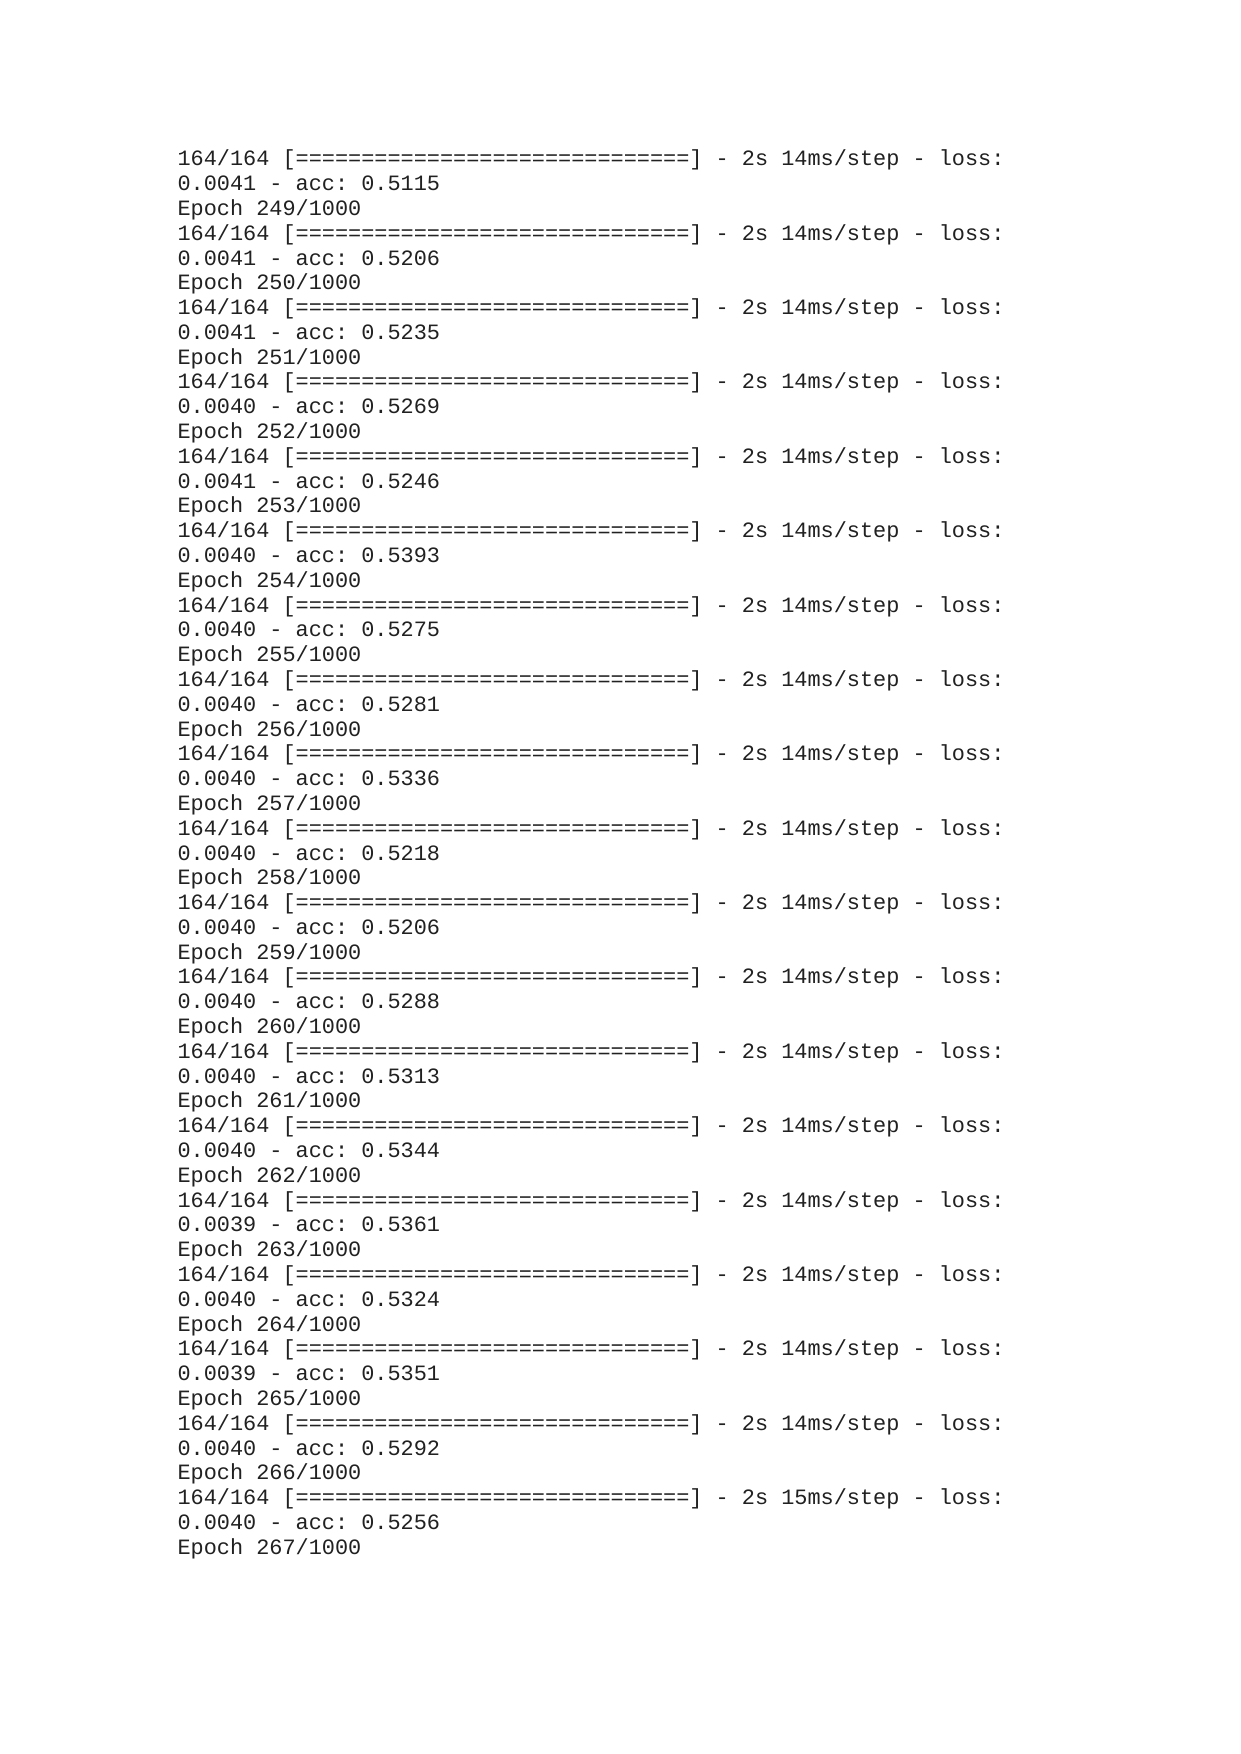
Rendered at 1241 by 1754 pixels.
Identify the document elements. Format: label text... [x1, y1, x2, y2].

text 164/164 [==============================] - 2s 14ms/step - loss: 0.0039 - acc: 0.5351 [177, 1338, 1063, 1387]
text Epoch 262/1000 [177, 1164, 1063, 1189]
text 164/164 [==============================] - 2s 14ms/step - loss: 0.0041 - acc: 0.5206 [177, 222, 1063, 272]
text Epoch 259/1000 [177, 941, 1063, 966]
text 164/164 [==============================] - 2s 14ms/step - loss: 0.0040 - acc: 0.5275 [177, 594, 1063, 643]
text 164/164 [==============================] - 2s 15ms/step - loss: 0.0040 - acc: 0.5256 [177, 1486, 1063, 1536]
text Epoch 260/1000 [177, 1015, 1063, 1040]
text 164/164 [==============================] - 2s 14ms/step - loss: 0.0040 - acc: 0.5393 [177, 519, 1063, 569]
text Epoch 264/1000 [177, 1313, 1063, 1338]
text 164/164 [==============================] - 2s 14ms/step - loss: 0.0040 - acc: 0.5288 [177, 966, 1063, 1015]
text Epoch 267/1000 [177, 1536, 1063, 1561]
text 164/164 [==============================] - 2s 14ms/step - loss: 0.0041 - acc: 0.5246 [177, 445, 1063, 495]
text 164/164 [==============================] - 2s 14ms/step - loss: 0.0040 - acc: 0.5218 [177, 817, 1063, 867]
text Epoch 265/1000 [177, 1387, 1063, 1412]
text Epoch 258/1000 [177, 867, 1063, 891]
text Epoch 252/1000 [177, 420, 1063, 445]
text Epoch 263/1000 [177, 1238, 1063, 1263]
text 164/164 [==============================] - 2s 14ms/step - loss: 0.0041 - acc: 0.5115 [177, 148, 1063, 197]
text Epoch 266/1000 [177, 1462, 1063, 1486]
text Epoch 253/1000 [177, 495, 1063, 519]
text 164/164 [==============================] - 2s 14ms/step - loss: 0.0040 - acc: 0.5269 [177, 371, 1063, 420]
text 164/164 [==============================] - 2s 14ms/step - loss: 0.0041 - acc: 0.5235 [177, 296, 1063, 346]
text 164/164 [==============================] - 2s 14ms/step - loss: 0.0040 - acc: 0.5206 [177, 891, 1063, 941]
text 164/164 [==============================] - 2s 14ms/step - loss: 0.0040 - acc: 0.5313 [177, 1040, 1063, 1090]
text Epoch 254/1000 [177, 569, 1063, 594]
text Epoch 257/1000 [177, 792, 1063, 817]
text 164/164 [==============================] - 2s 14ms/step - loss: 0.0040 - acc: 0.5344 [177, 1114, 1063, 1164]
text Epoch 256/1000 [177, 718, 1063, 743]
text 164/164 [==============================] - 2s 14ms/step - loss: 0.0040 - acc: 0.5281 [177, 668, 1063, 718]
text Epoch 255/1000 [177, 643, 1063, 668]
text Epoch 261/1000 [177, 1090, 1063, 1114]
text 164/164 [==============================] - 2s 14ms/step - loss: 0.0040 - acc: 0.5324 [177, 1263, 1063, 1313]
text Epoch 251/1000 [177, 346, 1063, 371]
text Epoch 249/1000 [177, 197, 1063, 222]
text 164/164 [==============================] - 2s 14ms/step - loss: 0.0040 - acc: 0.5292 [177, 1412, 1063, 1462]
text 164/164 [==============================] - 2s 14ms/step - loss: 0.0040 - acc: 0.5336 [177, 743, 1063, 792]
text 164/164 [==============================] - 2s 14ms/step - loss: 0.0039 - acc: 0.5361 [177, 1189, 1063, 1238]
text Epoch 250/1000 [177, 272, 1063, 296]
